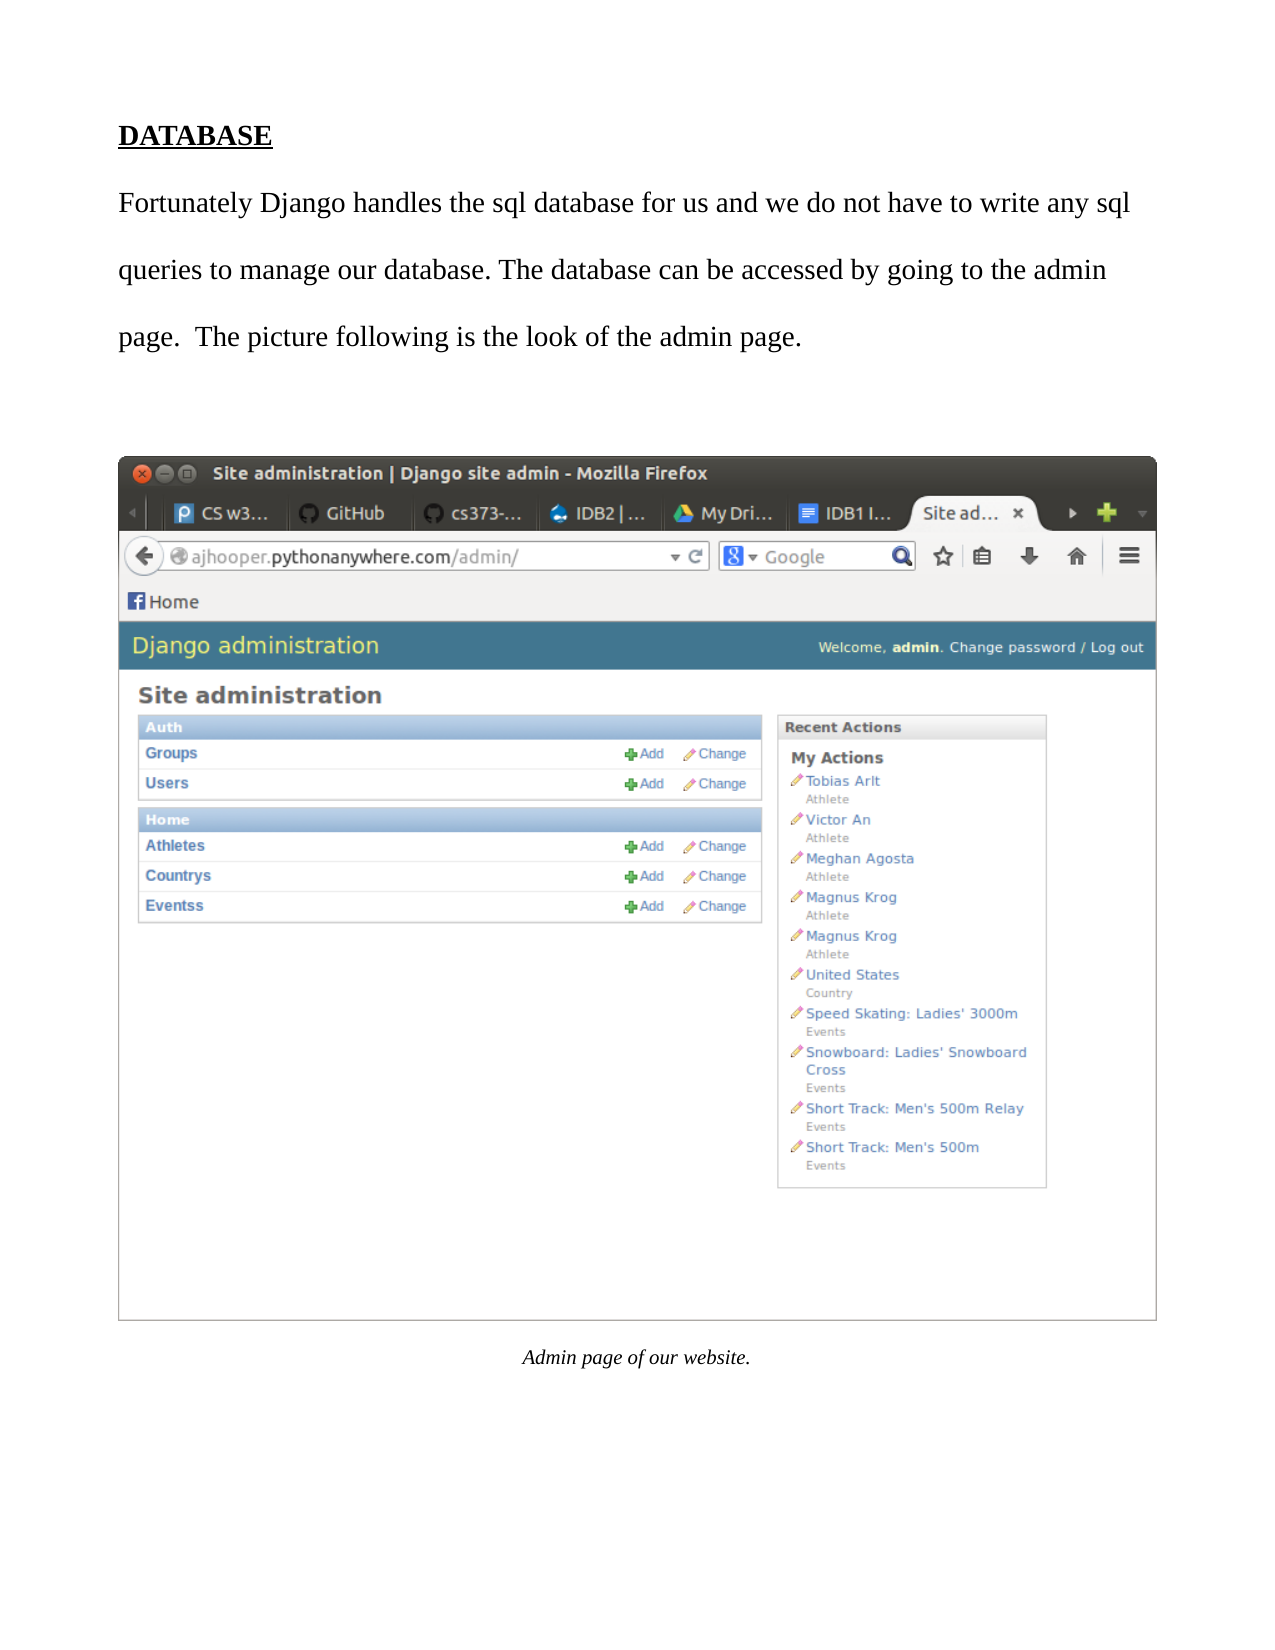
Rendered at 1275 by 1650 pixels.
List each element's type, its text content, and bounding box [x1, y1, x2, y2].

text DATABASE [118, 118, 1157, 152]
text [118, 434, 1157, 456]
picture [118, 456, 1157, 1321]
text Fortunately Django handles the sql database for us and we do not have to write any sql queries to manage our database. The database can be accessed by going to the admin page. The picture following is the look of the admin page. [118, 185, 1157, 353]
text Admin page of our website. [118, 1321, 1157, 1369]
